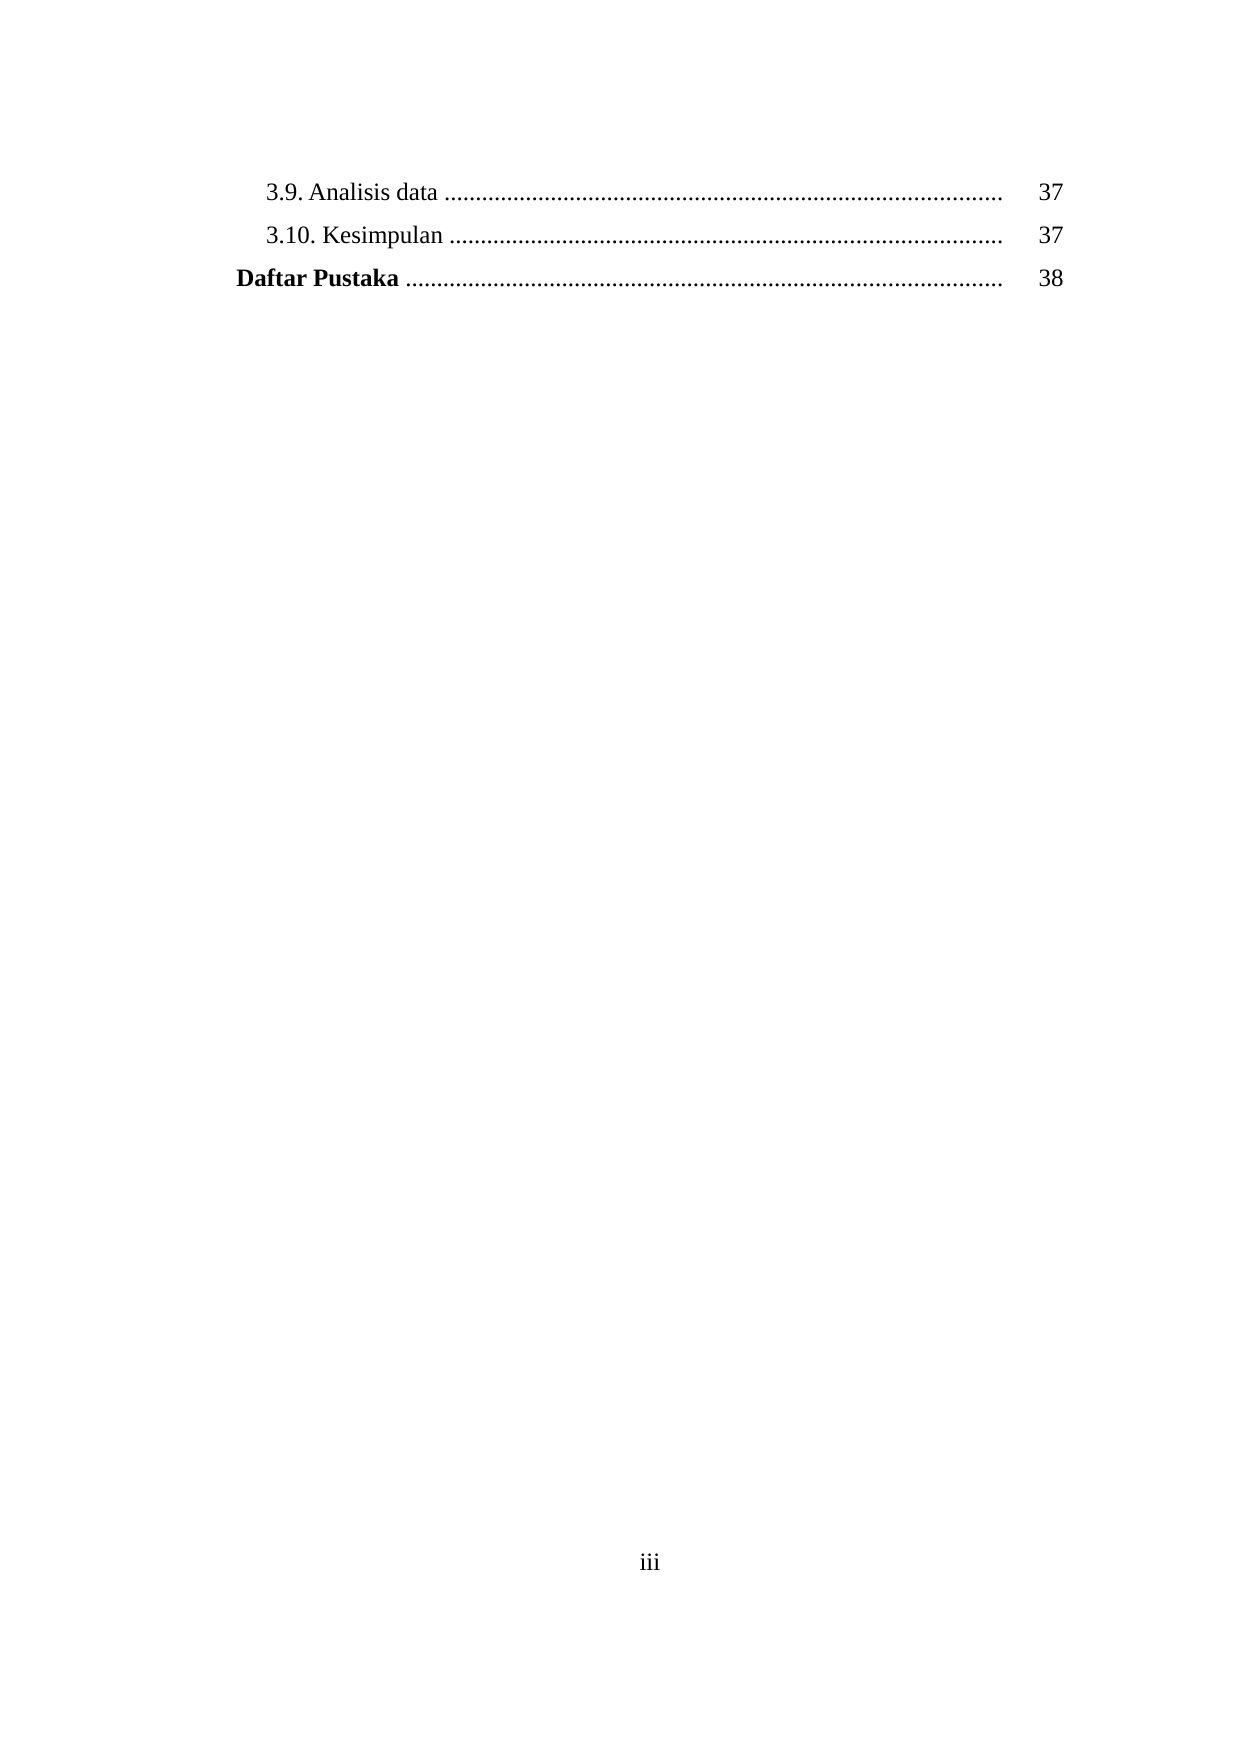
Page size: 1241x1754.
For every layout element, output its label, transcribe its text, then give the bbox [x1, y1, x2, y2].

text 3.9. Analisis data 37 [266, 177, 1063, 206]
text 3.10. Kesimpulan 37 [266, 220, 1063, 249]
text Daftar Pustaka 38 [236, 263, 1063, 292]
